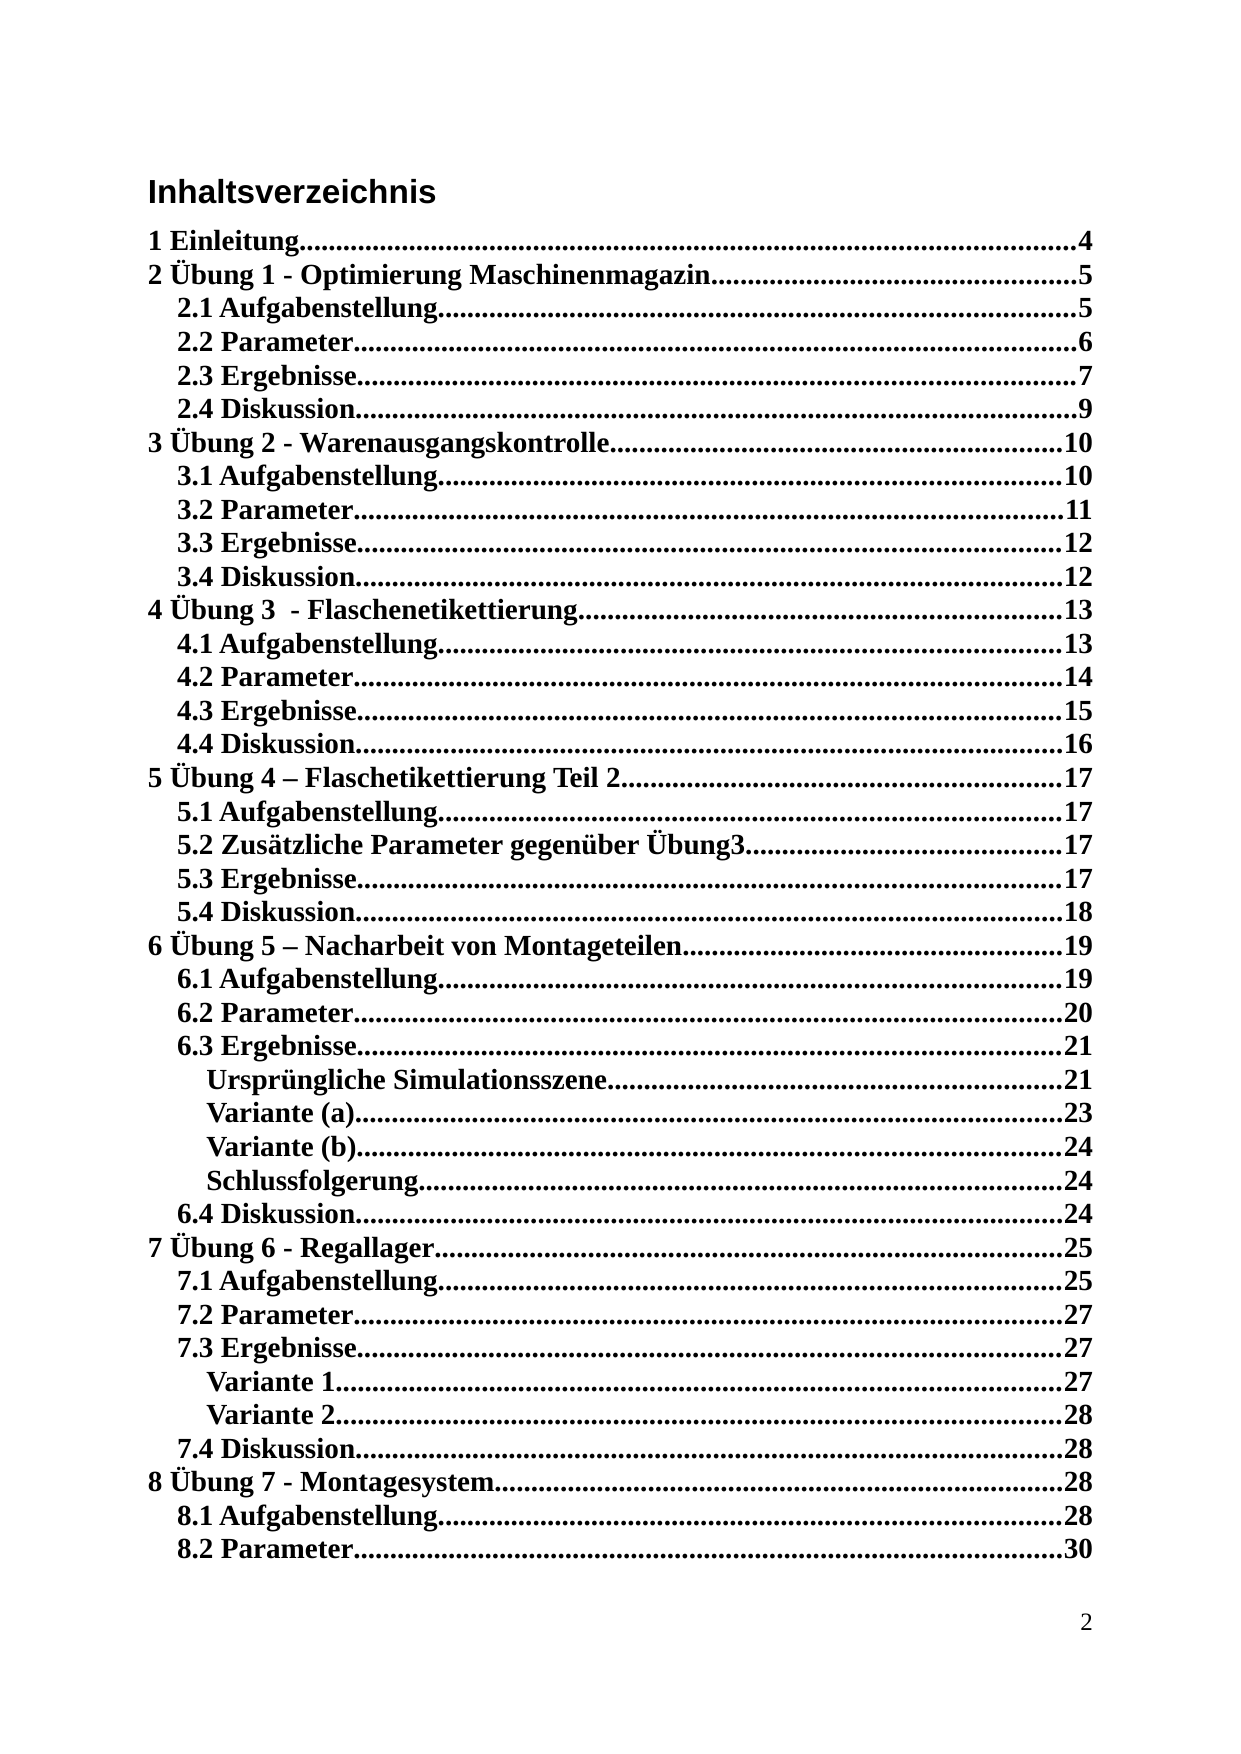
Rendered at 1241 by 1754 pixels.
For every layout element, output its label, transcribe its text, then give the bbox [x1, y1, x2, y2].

text 7.1 Aufgabenstellung 25 [177, 1263, 1093, 1297]
text 4.4 Diskussion 16 [177, 727, 1093, 760]
text 5 Übung 4 – Flaschetikettierung Teil 2 17 [148, 760, 1093, 794]
text Variante 1 27 [206, 1364, 1093, 1397]
text 1 Einleitung 4 [148, 223, 1093, 257]
text 7.2 Parameter 27 [177, 1297, 1093, 1330]
text 7 Übung 6 - Regallager 25 [148, 1230, 1093, 1263]
text 6.4 Diskussion 24 [177, 1196, 1093, 1230]
text 7.3 Ergebnisse 27 [177, 1330, 1093, 1364]
text 2.3 Ergebnisse 7 [177, 358, 1093, 391]
text Ursprüngliche Simulationsszene 21 [206, 1062, 1093, 1096]
text 4.2 Parameter 14 [177, 659, 1093, 693]
text 8.1 Aufgabenstellung 28 [177, 1498, 1093, 1532]
text Variante 2 28 [206, 1397, 1093, 1431]
text 5.4 Diskussion 18 [177, 894, 1093, 928]
subtitle Inhaltsverzeichnis [148, 173, 1093, 211]
text 3.2 Parameter 11 [177, 492, 1093, 525]
text 3.3 Ergebnisse 12 [177, 525, 1093, 559]
text 6.3 Ergebnisse 21 [177, 1028, 1093, 1062]
text 3 Übung 2 - Warenausgangskontrolle 10 [148, 425, 1093, 458]
text Schlussfolgerung 24 [206, 1163, 1093, 1196]
text 4.1 Aufgabenstellung 13 [177, 626, 1093, 659]
text 3.4 Diskussion 12 [177, 559, 1093, 592]
text 2.2 Parameter 6 [177, 324, 1093, 358]
text 4.3 Ergebnisse 15 [177, 693, 1093, 727]
text 6.1 Aufgabenstellung 19 [177, 961, 1093, 995]
text 8.2 Parameter 30 [177, 1532, 1093, 1565]
text 2 Übung 1 - Optimierung Maschinenmagazin 5 [148, 257, 1093, 291]
text 5.1 Aufgabenstellung 17 [177, 794, 1093, 827]
text 8 Übung 7 - Montagesystem 28 [148, 1464, 1093, 1498]
text 2.1 Aufgabenstellung 5 [177, 291, 1093, 324]
text 7.4 Diskussion 28 [177, 1431, 1093, 1464]
text 6.2 Parameter 20 [177, 995, 1093, 1028]
text 2.4 Diskussion 9 [177, 391, 1093, 425]
text 5.3 Ergebnisse 17 [177, 861, 1093, 894]
text 3.1 Aufgabenstellung 10 [177, 458, 1093, 492]
text 4 Übung 3 - Flaschenetikettierung 13 [148, 592, 1093, 626]
text Variante (a) 23 [206, 1096, 1093, 1129]
text Variante (b) 24 [206, 1129, 1093, 1163]
text 6 Übung 5 – Nacharbeit von Montageteilen 19 [148, 928, 1093, 961]
text 5.2 Zusätzliche Parameter gegenüber Übung3 17 [177, 827, 1093, 861]
